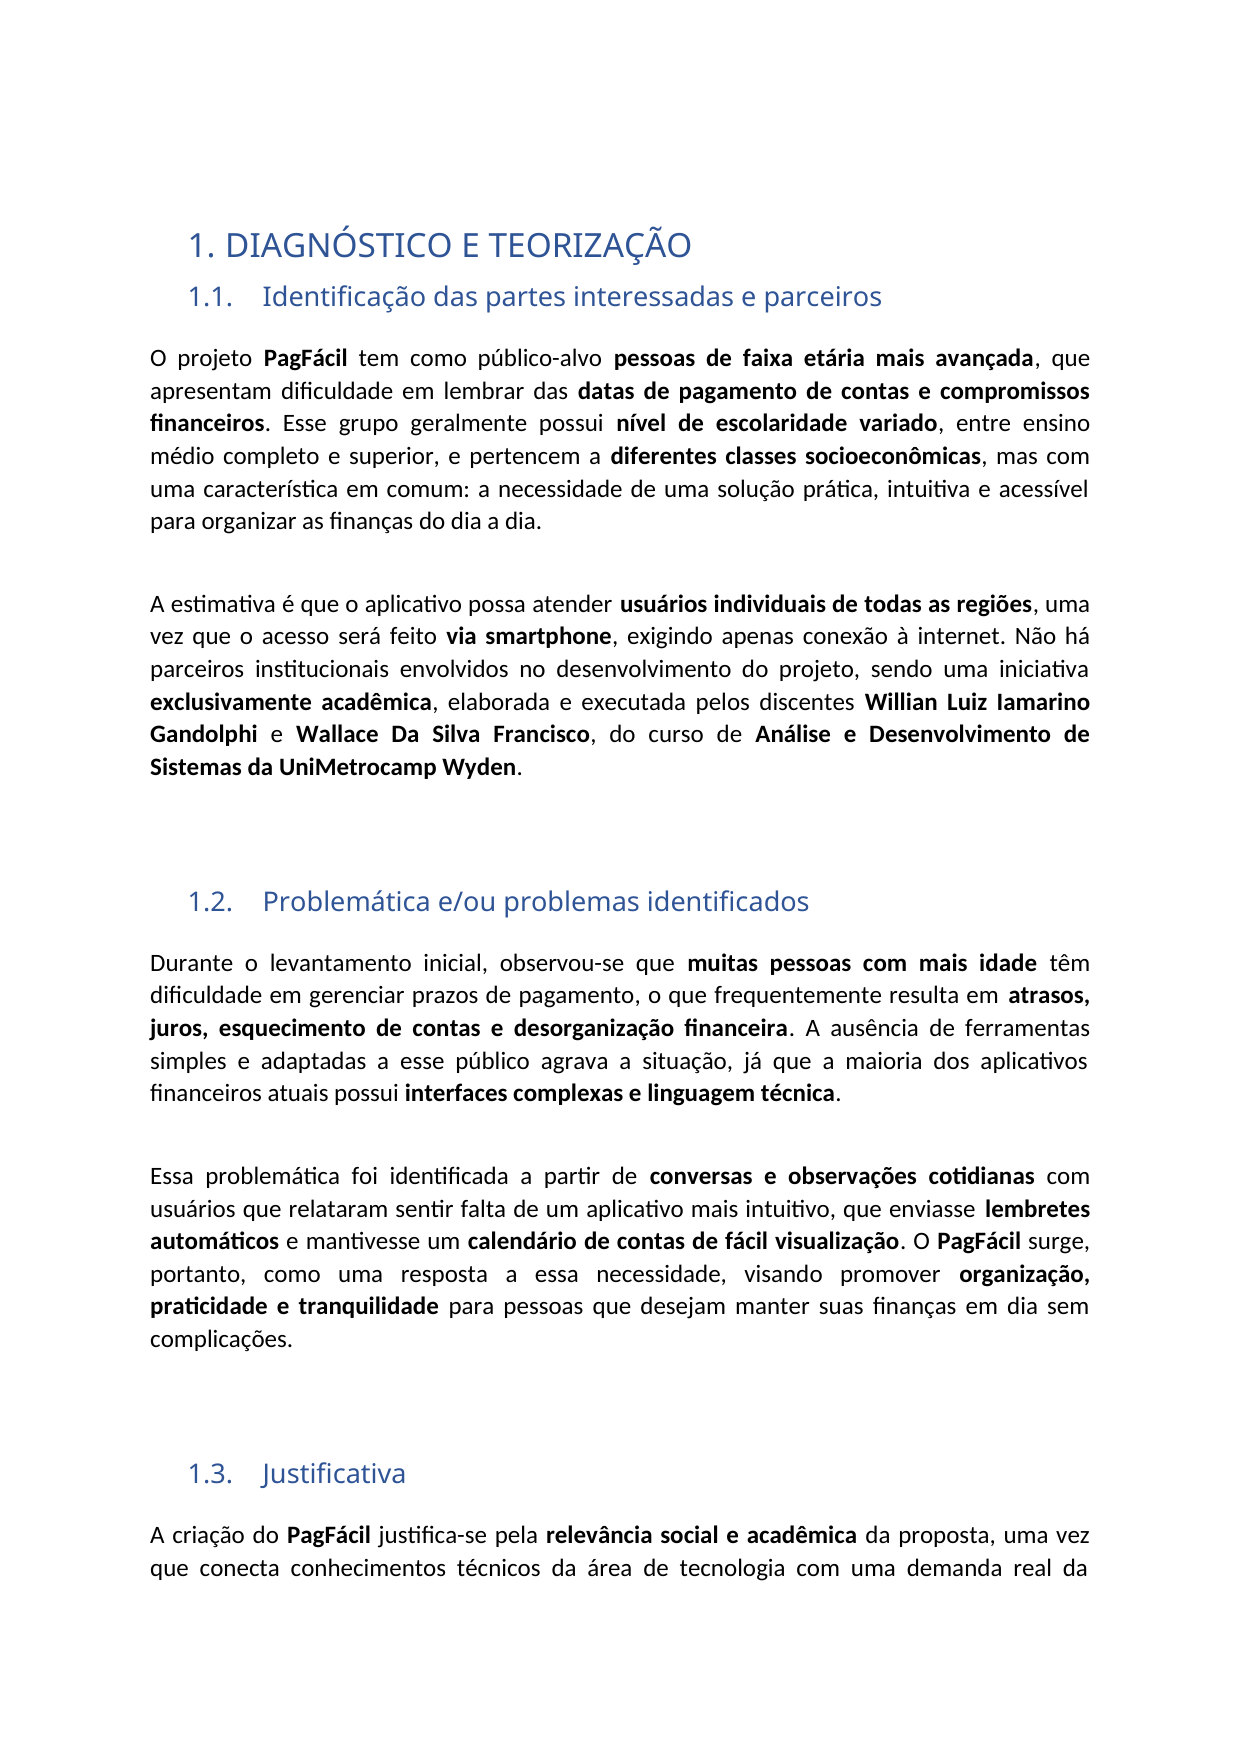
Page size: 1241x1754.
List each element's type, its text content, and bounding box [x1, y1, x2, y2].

list Identificação das partes interessadas e parceiros [187, 278, 1090, 315]
text Durante o levantamento inicial, observou-se que muitas pessoas com mais idade têm dificuldade em gerenciar prazos de pagamento, o que frequentemente resulta em atrasos, juros, esquecimento de contas e desorganização financeira. A ausência de ferramentas simples e adaptadas a esse público agrava a situação, já que a maioria dos aplicativos financeiros atuais possui interfaces complexas e linguagem técnica. [150, 947, 1090, 1108]
list DIAGNÓSTICO E TEORIZAÇÃO [187, 222, 1090, 267]
text A criação do PagFácil justifica-se pela relevância social e acadêmica da proposta, uma vez que conecta conhecimentos técnicos da área de tecnologia com uma demanda real da [150, 1519, 1090, 1582]
list Problemática e/ou problemas identificados [187, 883, 1090, 919]
text A estimativa é que o aplicativo possa atender usuários individuais de todas as regiões, uma vez que o acesso será feito via smartphone, exigindo apenas conexão à internet. Não há parceiros institucionais envolvidos no desenvolvimento do projeto, sendo uma iniciativa exclusivamente acadêmica, elaborada e executada pelos discentes Willian Luiz Iamarino Gandolphi e Wallace Da Silva Francisco, do curso de Análise e Desenvolvimento de Sistemas da UniMetrocamp Wyden. [150, 588, 1090, 781]
list Justificativa [187, 1455, 1090, 1492]
text Essa problemática foi identificada a partir de conversas e observações cotidianas com usuários que relataram sentir falta de um aplicativo mais intuitivo, que enviasse lembretes automáticos e mantivesse um calendário de contas de fácil visualização. O PagFácil surge, portanto, como uma resposta a essa necessidade, visando promover organização, praticidade e tranquilidade para pessoas que desejam manter suas finanças em dia sem complicações. [150, 1160, 1090, 1354]
text O projeto PagFácil tem como público-alvo pessoas de faixa etária mais avançada, que apresentam dificuldade em lembrar das datas de pagamento de contas e compromissos financeiros. Esse grupo geralmente possui nível de escolaridade variado, entre ensino médio completo e superior, e pertencem a diferentes classes socioeconômicas, mas com uma característica em comum: a necessidade de uma solução prática, intuitiva e acessível para organizar as finanças do dia a dia. [150, 342, 1090, 536]
